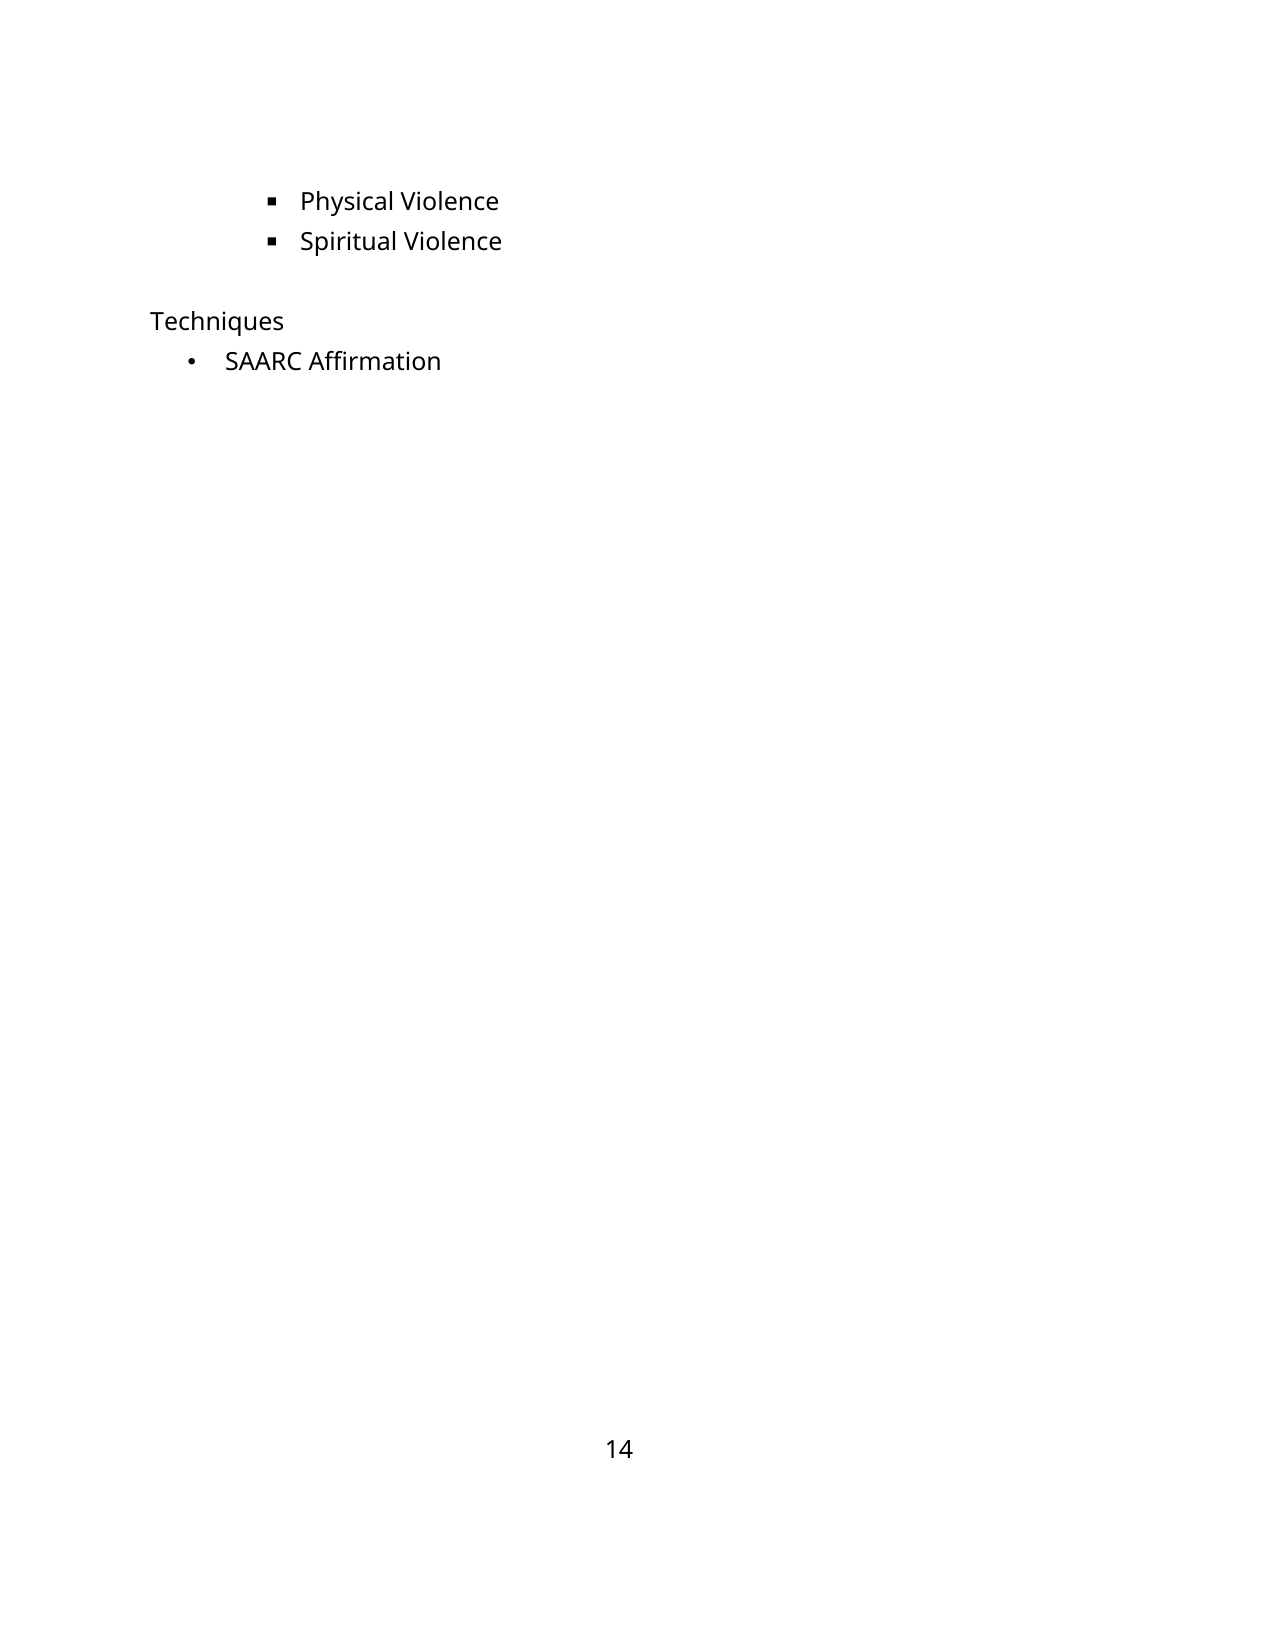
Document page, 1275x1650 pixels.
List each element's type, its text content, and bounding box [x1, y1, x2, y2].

list Spiritual Violence [262, 224, 1087, 258]
list SAARC Affirmation [187, 344, 1087, 378]
list Physical Violence [262, 184, 1087, 218]
text Techniques [150, 304, 1087, 338]
